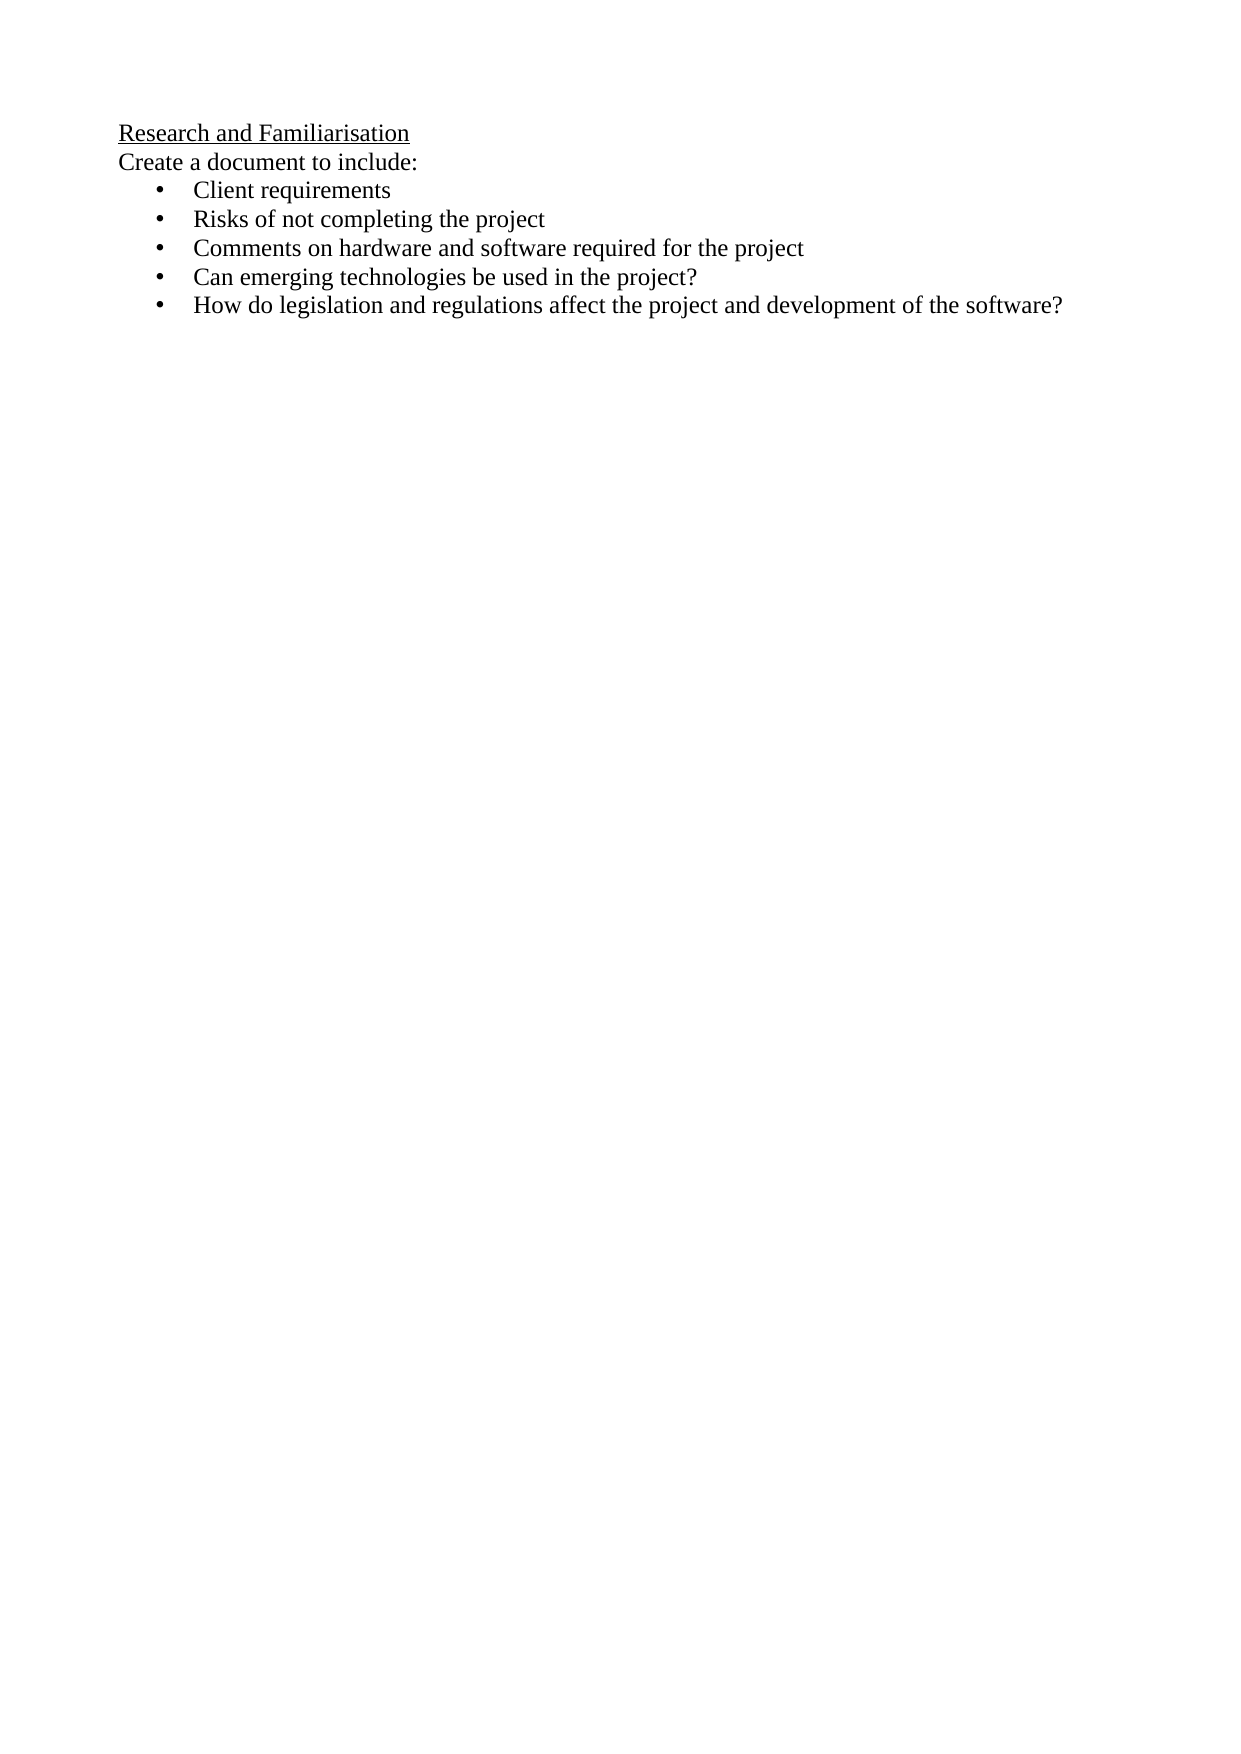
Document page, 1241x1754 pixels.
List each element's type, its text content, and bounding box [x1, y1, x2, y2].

text Create a document to include: [118, 147, 1122, 176]
list How do legislation and regulations affect the project and development of the software? [156, 291, 1122, 319]
list Can emerging technologies be used in the project? [156, 262, 1122, 291]
list Risks of not completing the project [156, 204, 1122, 233]
list Comments on hardware and software required for the project [156, 233, 1122, 262]
list Client requirements [156, 176, 1122, 204]
text Research and Familiarisation [118, 118, 1122, 147]
